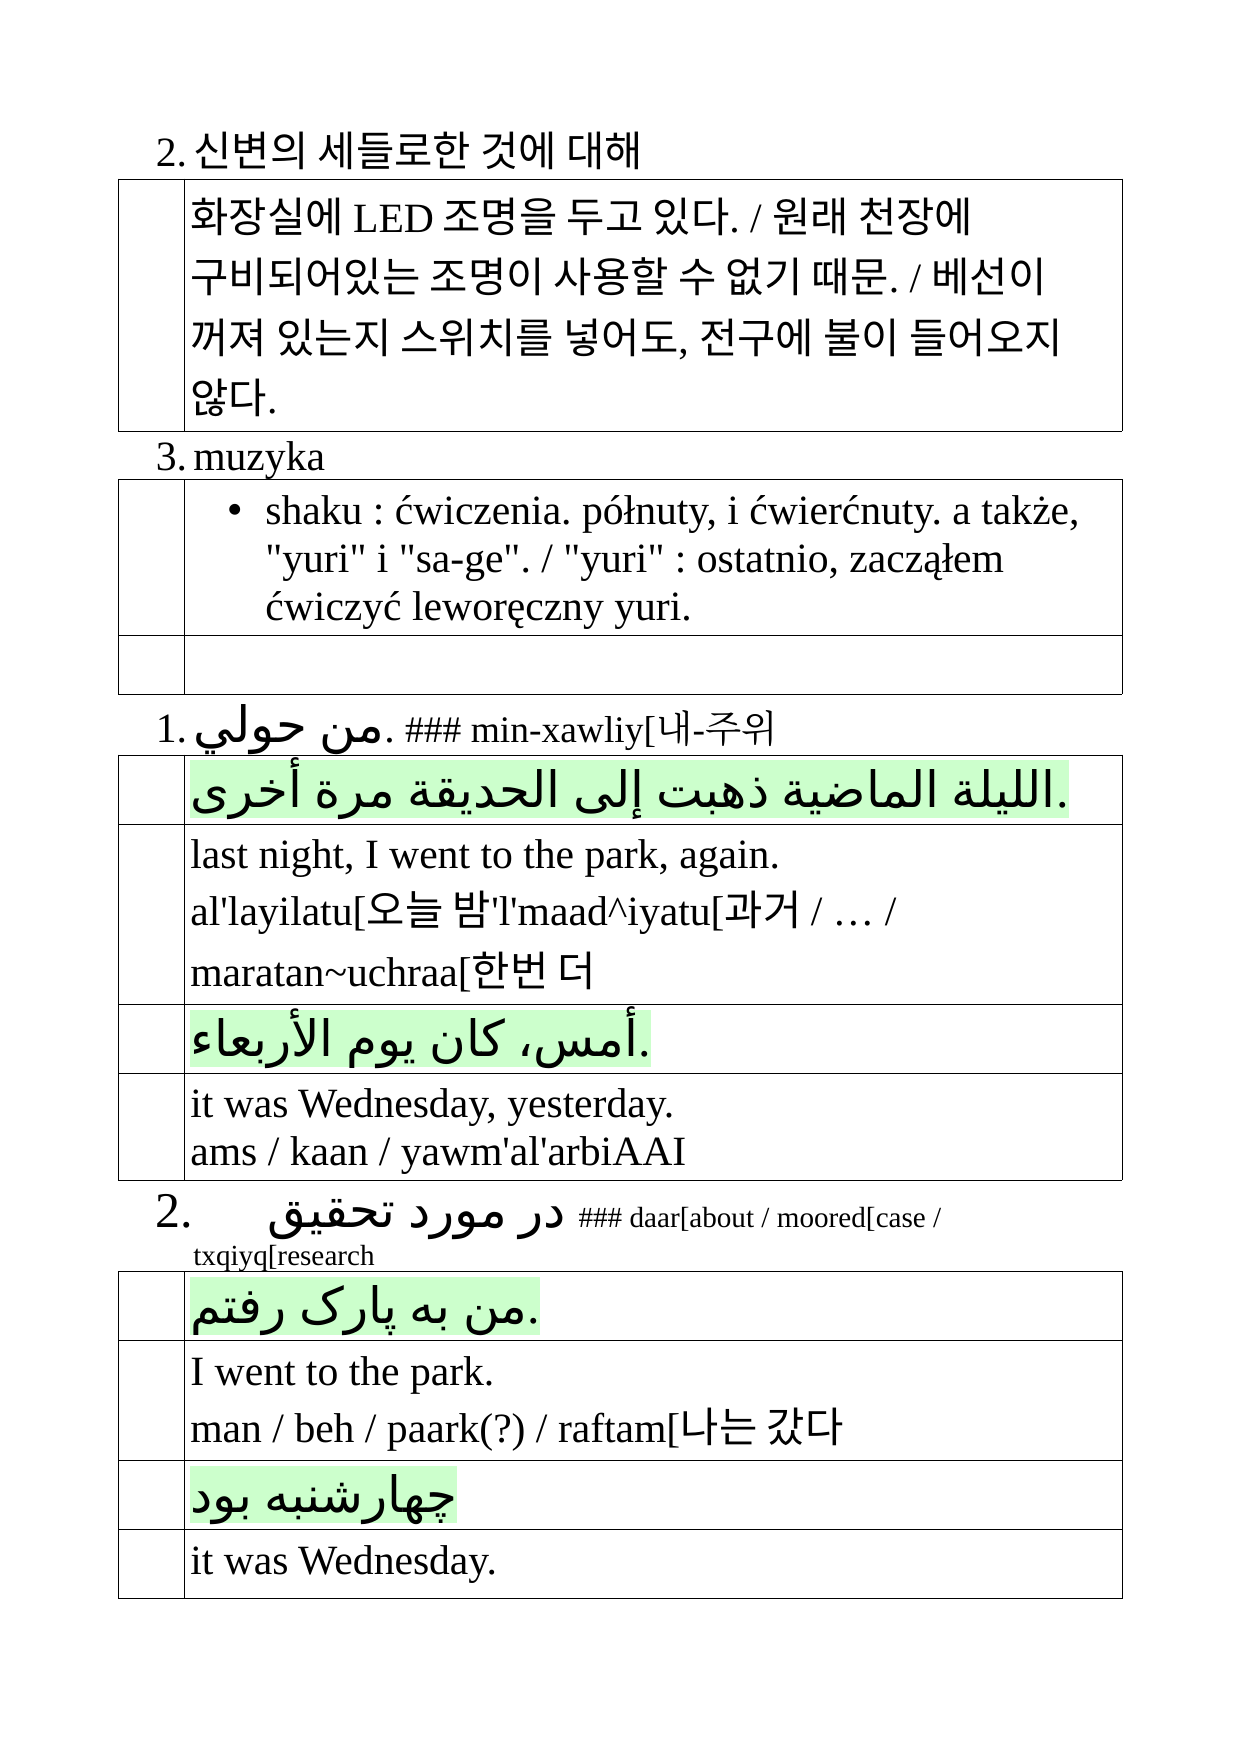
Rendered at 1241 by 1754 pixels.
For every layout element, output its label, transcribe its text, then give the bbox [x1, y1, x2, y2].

table_header [119, 480, 184, 635]
table_cell [119, 1074, 184, 1180]
table_cell [185, 636, 1122, 694]
table_header [119, 180, 184, 431]
table_header الليلة الماضية ذهبت إلى الحديقة مرة أخرى. [185, 756, 1122, 824]
table_header shaku : ćwiczenia. półnuty, i ćwierćnuty. a także, "yuri" i "sa-ge". / "yuri" : ostatnio, zacząłem ćwiczyć leworęczny yuri. [185, 480, 1122, 635]
list من حولي. ### min-xawliy[내-주위 [156, 695, 1122, 754]
table_header من به پارک رفتم. [185, 1272, 1122, 1340]
table_cell [119, 825, 184, 1004]
list muzyka [156, 432, 1122, 479]
table_cell [119, 1005, 184, 1073]
table_cell [119, 636, 184, 694]
list در مورد تحقیق ### daar[about / moored[case / txqiyq[research [156, 1181, 1122, 1271]
table_cell I went to the park. man / beh / paark(?) / raftam[나는 갔다 [185, 1341, 1122, 1460]
table_cell [119, 1341, 184, 1460]
table_cell it was Wednesday, yesterday. ams / kaan / yawm'al'arbiAAI [185, 1074, 1122, 1180]
table_header [119, 1272, 184, 1340]
table_cell أمس، كان يوم الأربعاء. [185, 1005, 1122, 1073]
table_cell it was Wednesday. [185, 1530, 1122, 1598]
table_header [119, 756, 184, 824]
table_cell [119, 1530, 184, 1598]
list 신변의 세들로한 것에 대해 [156, 118, 1122, 178]
table_cell [119, 1461, 184, 1529]
table_cell last night, I went to the park, again. al'layilatu[오늘 밤'l'maad^iyatu[과거 / … / maratan~uchraa[한번 더 [185, 825, 1122, 1004]
table_cell چهارشنبه بود [185, 1461, 1122, 1529]
table_header 화장실에 LED조명을 두고 있다. / 원래 천장에 구비되어있는 조명이 사용할 수 없기 때문. / 베선이 꺼져 있는지 스위치를 넣어도, 전구에 불이 들어오지 않다. [185, 180, 1122, 431]
